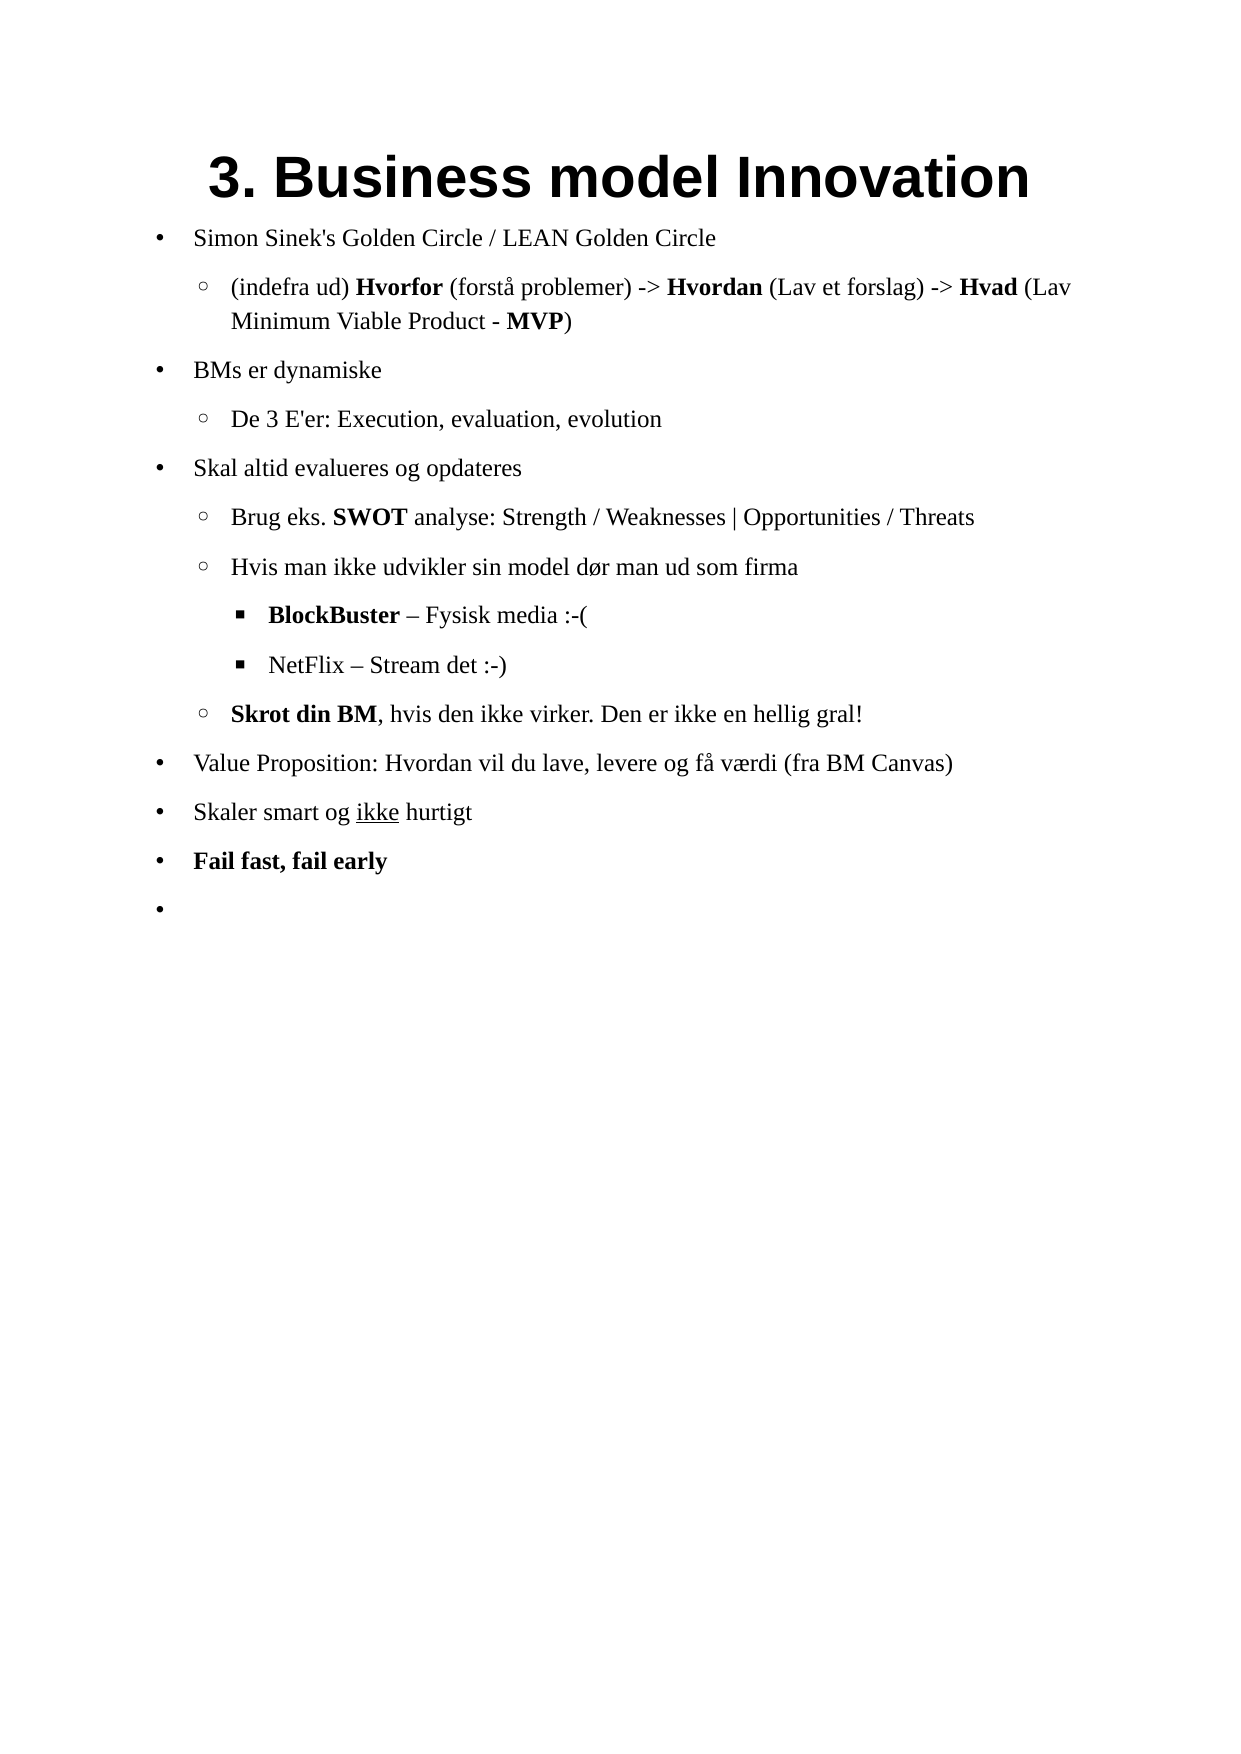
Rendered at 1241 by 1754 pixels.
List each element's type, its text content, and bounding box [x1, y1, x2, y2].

list (indefra ud) Hvorfor (forstå problemer) -> Hvordan (Lav et forslag) -> Hvad (Lav Minimum Viable Product - MVP) [193, 272, 1122, 335]
list Skal altid evalueres og opdateres [156, 453, 1122, 482]
list Simon Sinek's Golden Circle / LEAN Golden Circle [156, 223, 1122, 251]
list BMs er dynamiske [156, 355, 1122, 384]
list De 3 E'er: Execution, evaluation, evolution [193, 404, 1122, 433]
list Brug eks. SWOT analyse: Strength / Weaknesses | Opportunities / Threats [193, 502, 1122, 531]
list NetFlix – Stream det :-) [231, 650, 1122, 678]
list Fail fast, fail early [156, 846, 1122, 875]
list BlockBuster – Fysisk media :-( [231, 601, 1122, 629]
list Value Proposition: Hvordan vil du lave, levere og få værdi (fra BM Canvas) [156, 748, 1122, 777]
title 3. Business model Innovation [118, 143, 1122, 210]
list Skaler smart og ikke hurtigt [156, 797, 1122, 826]
list Skrot din BM, hvis den ikke virker. Den er ikke en hellig gral! [193, 699, 1122, 727]
list Hvis man ikke udvikler sin model dør man ud som firma [193, 552, 1122, 580]
